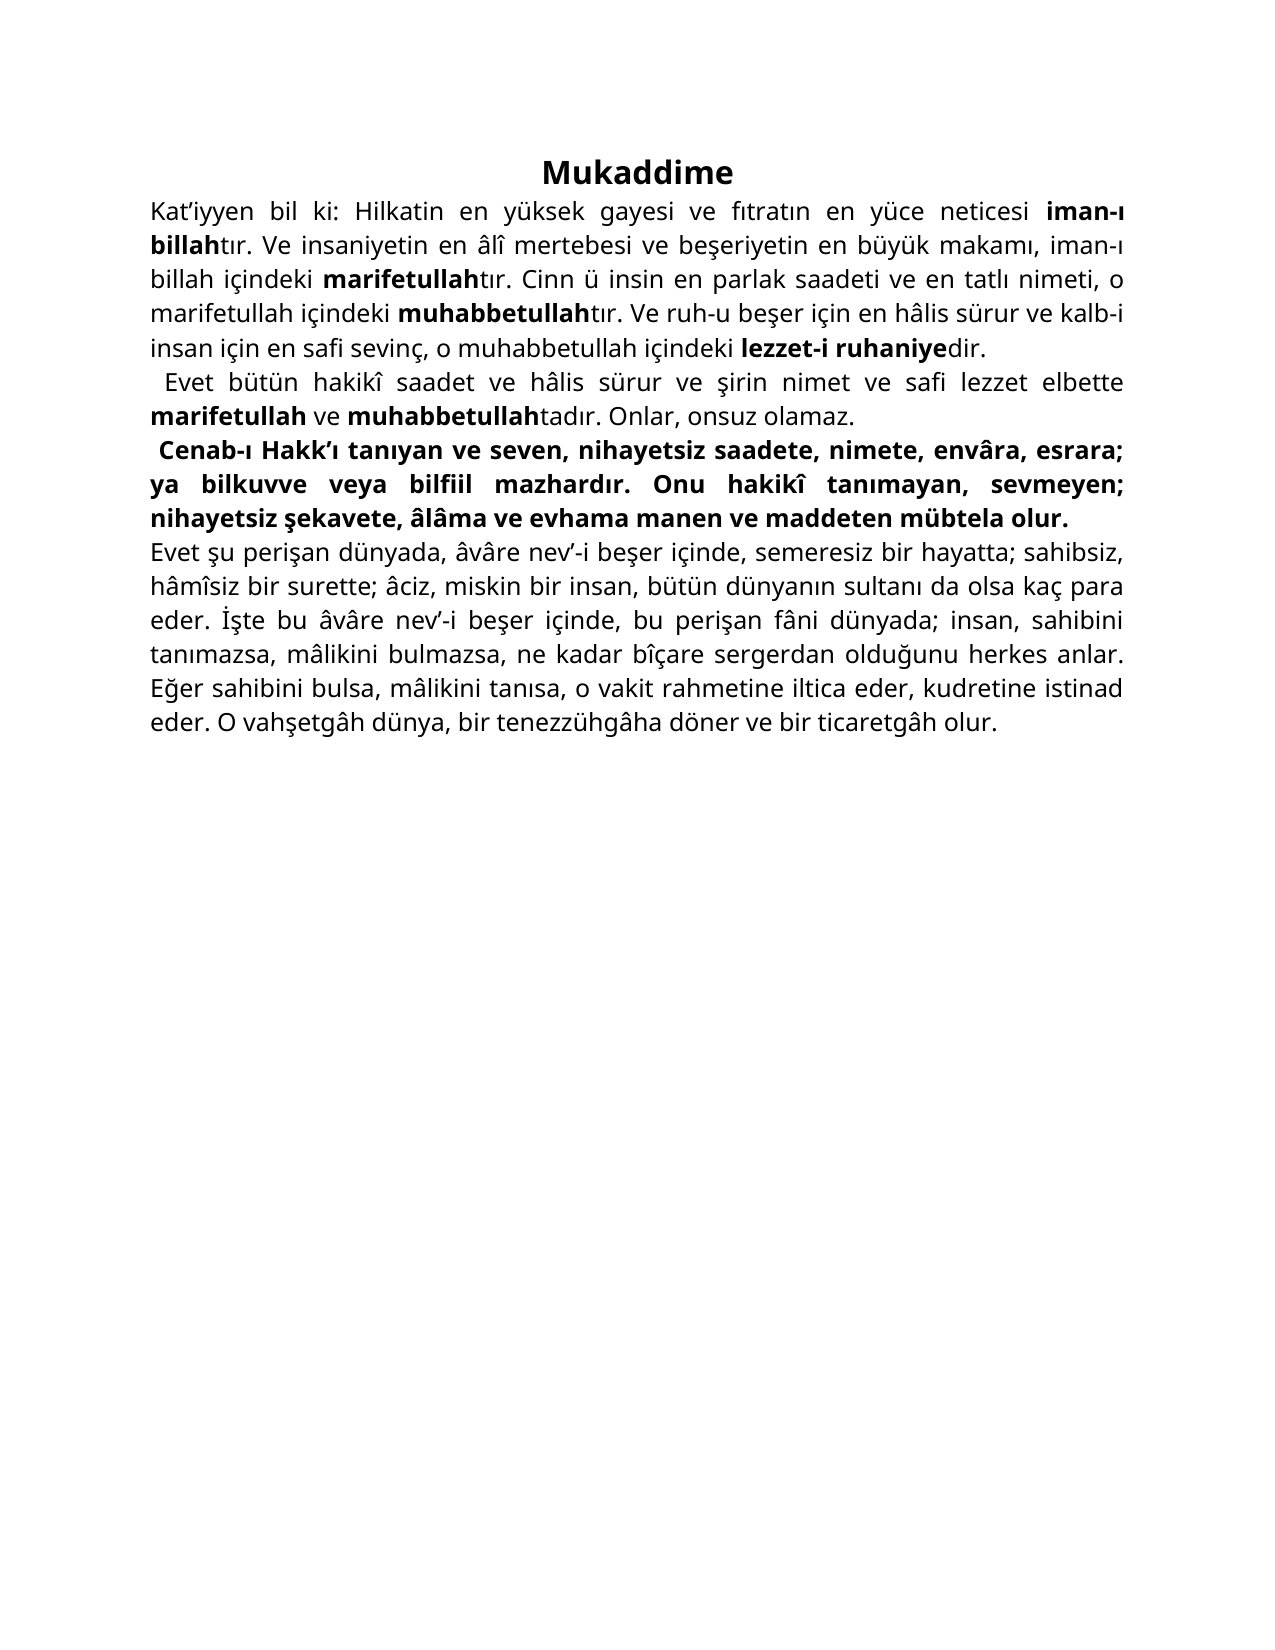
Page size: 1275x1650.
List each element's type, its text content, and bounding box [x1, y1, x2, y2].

subtitle Mukaddime [150, 150, 1125, 194]
text Evet şu perişan dünyada, âvâre nev’-i beşer içinde, semeresiz bir hayatta; sahibsiz, hâmîsiz bir surette; âciz, miskin bir insan, bütün dünyanın sultanı da olsa kaç para eder. İşte bu âvâre nev’-i beşer içinde, bu perişan fâni dünyada; insan, sahibini tanımazsa, mâlikini bulmazsa, ne kadar bîçare sergerdan olduğunu herkes anlar. Eğer sahibini bulsa, mâlikini tanısa, o vakit rahmetine iltica eder, kudretine istinad eder. O vahşetgâh dünya, bir tenezzühgâha döner ve bir ticaretgâh olur. [150, 534, 1125, 739]
text Kat’iyyen bil ki: Hilkatin en yüksek gayesi ve fıtratın en yüce neticesi iman-ı billahtır. Ve insaniyetin en âlî mertebesi ve beşeriyetin en büyük makamı, iman-ı billah içindeki marifetullahtır. Cinn ü insin en parlak saadeti ve en tatlı nimeti, o marifetullah içindeki muhabbetullahtır. Ve ruh-u beşer için en hâlis sürur ve kalb-i insan için en safi sevinç, o muhabbetullah içindeki lezzet-i ruhaniyedir. [150, 194, 1125, 364]
text Evet bütün hakikî saadet ve hâlis sürur ve şirin nimet ve safi lezzet elbette marifetullah ve muhabbetullahtadır. Onlar, onsuz olamaz. [150, 364, 1125, 432]
text Cenab-ı Hakk’ı tanıyan ve seven, nihayetsiz saadete, nimete, envâra, esrara; ya bilkuvve veya bilfiil mazhardır. Onu hakikî tanımayan, sevmeyen; nihayetsiz şekavete, âlâma ve evhama manen ve maddeten mübtela olur. [150, 432, 1125, 534]
